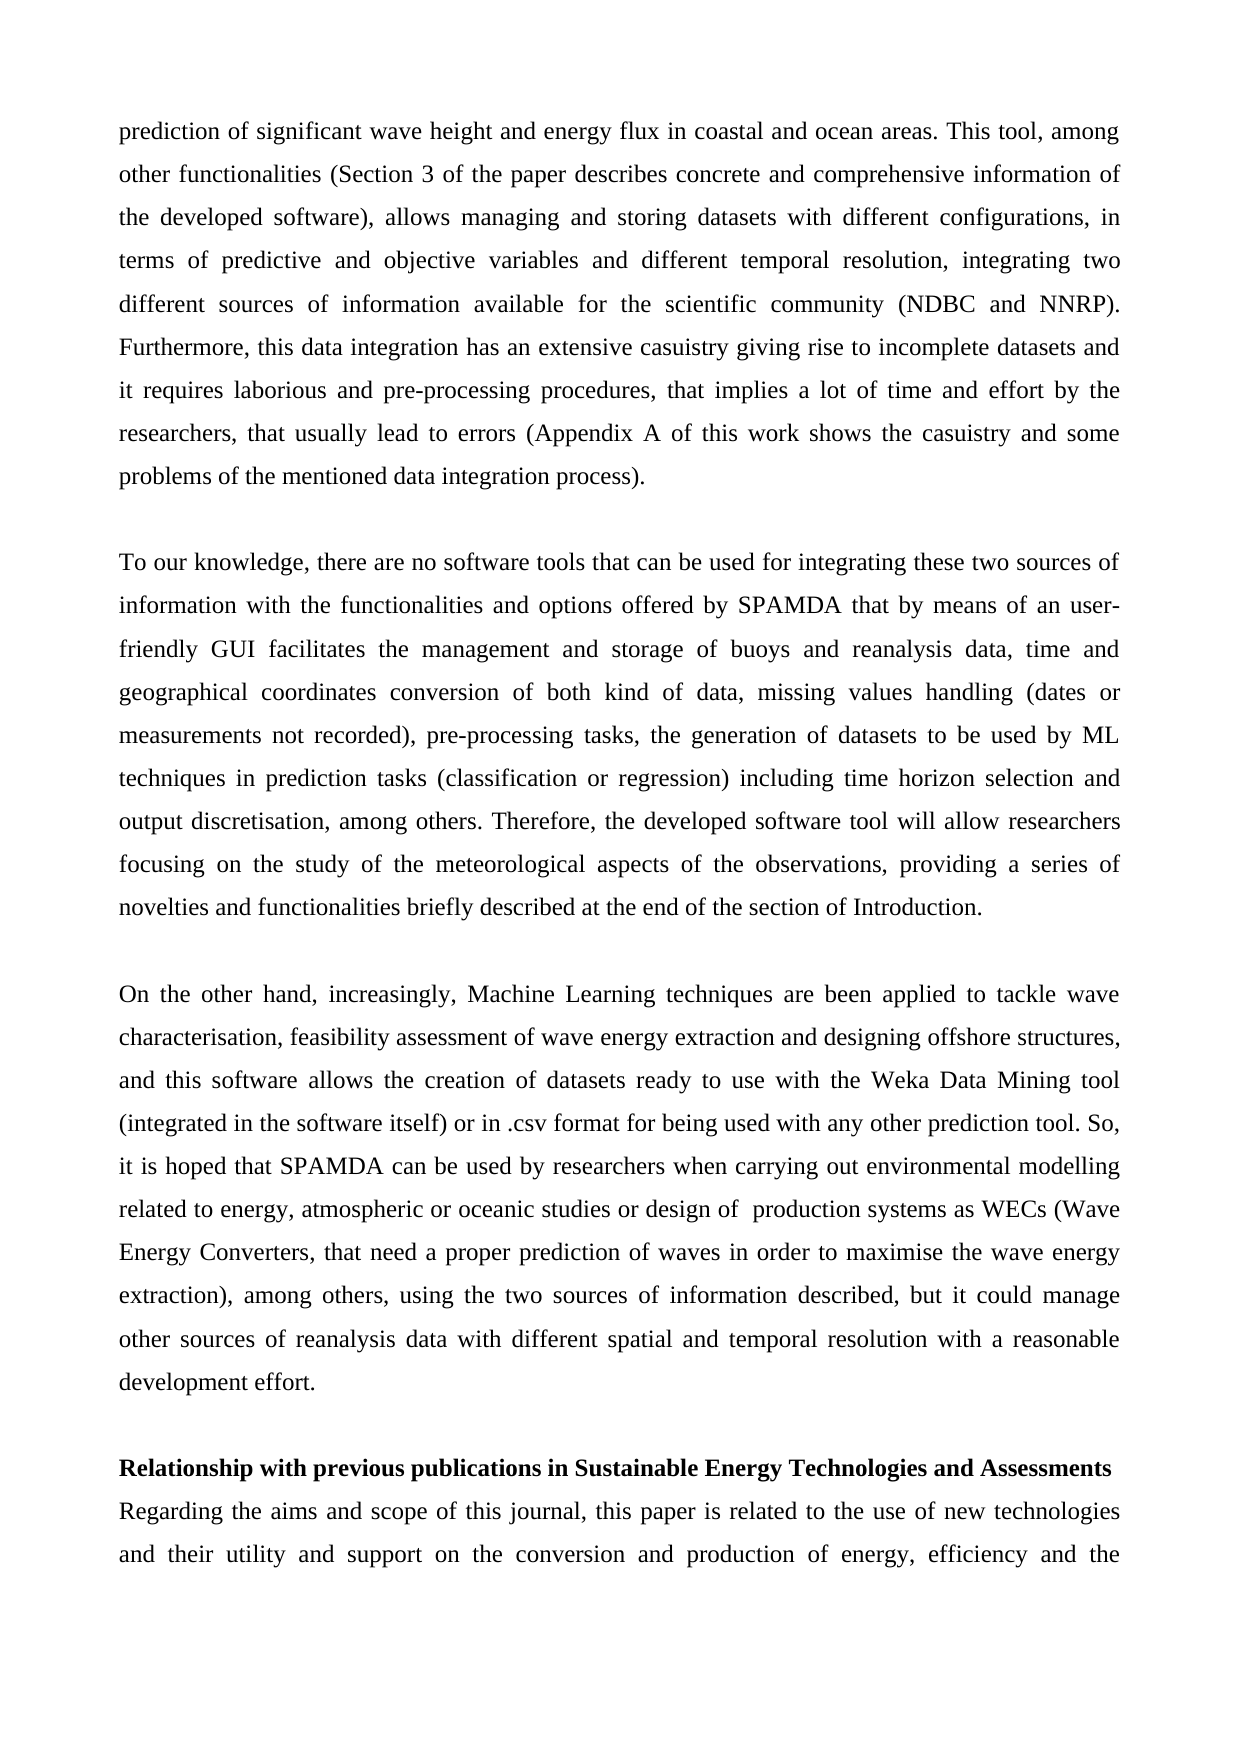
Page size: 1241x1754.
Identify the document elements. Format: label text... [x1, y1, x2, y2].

text On the other hand, increasingly, Machine Learning techniques are been applied to tackle wave characterisation, feasibility assessment of wave energy extraction and designing offshore structures, and this software allows the creation of datasets ready to use with the Weka Data Mining tool (integrated in the software itself) or in .csv format for being used with any other prediction tool. So, it is hoped that SPAMDA can be used by researchers when carrying out environmental modelling related to energy, atmospheric or oceanic studies or design of production systems as WECs (Wave Energy Converters, that need a proper prediction of waves in order to maximise the wave energy extraction), among others, using the two sources of information described, but it could manage other sources of reanalysis data with different spatial and temporal resolution with a reasonable development effort. [119, 979, 1121, 1396]
text prediction of significant wave height and energy flux in coastal and ocean areas. This tool, among other functionalities (Section 3 of the paper describes concrete and comprehensive information of the developed software), allows managing and storing datasets with different configurations, in terms of predictive and objective variables and different temporal resolution, integrating two different sources of information available for the scientific community (NDBC and NNRP). Furthermore, this data integration has an extensive casuistry giving rise to incomplete datasets and it requires laborious and pre-processing procedures, that implies a lot of time and effort by the researchers, that usually lead to errors (Appendix A of this work shows the casuistry and some problems of the mentioned data integration process). [119, 116, 1121, 490]
text To our knowledge, there are no software tools that can be used for integrating these two sources of information with the functionalities and options offered by SPAMDA that by means of an user-friendly GUI facilitates the management and storage of buoys and reanalysis data, time and geographical coordinates conversion of both kind of data, missing values handling (dates or measurements not recorded), pre-processing tasks, the generation of datasets to be used by ML techniques in prediction tasks (classification or regression) including time horizon selection and output discretisation, among others. Therefore, the developed software tool will allow researchers focusing on the study of the meteorological aspects of the observations, providing a series of novelties and functionalities briefly described at the end of the section of Introduction. [119, 547, 1121, 921]
text Relationship with previous publications in Sustainable Energy Technologies and Assessments [119, 1453, 1121, 1482]
text Regarding the aims and scope of this journal, this paper is related to the use of new technologies and their utility and support on the conversion and production of energy, efficiency and the [119, 1496, 1121, 1568]
